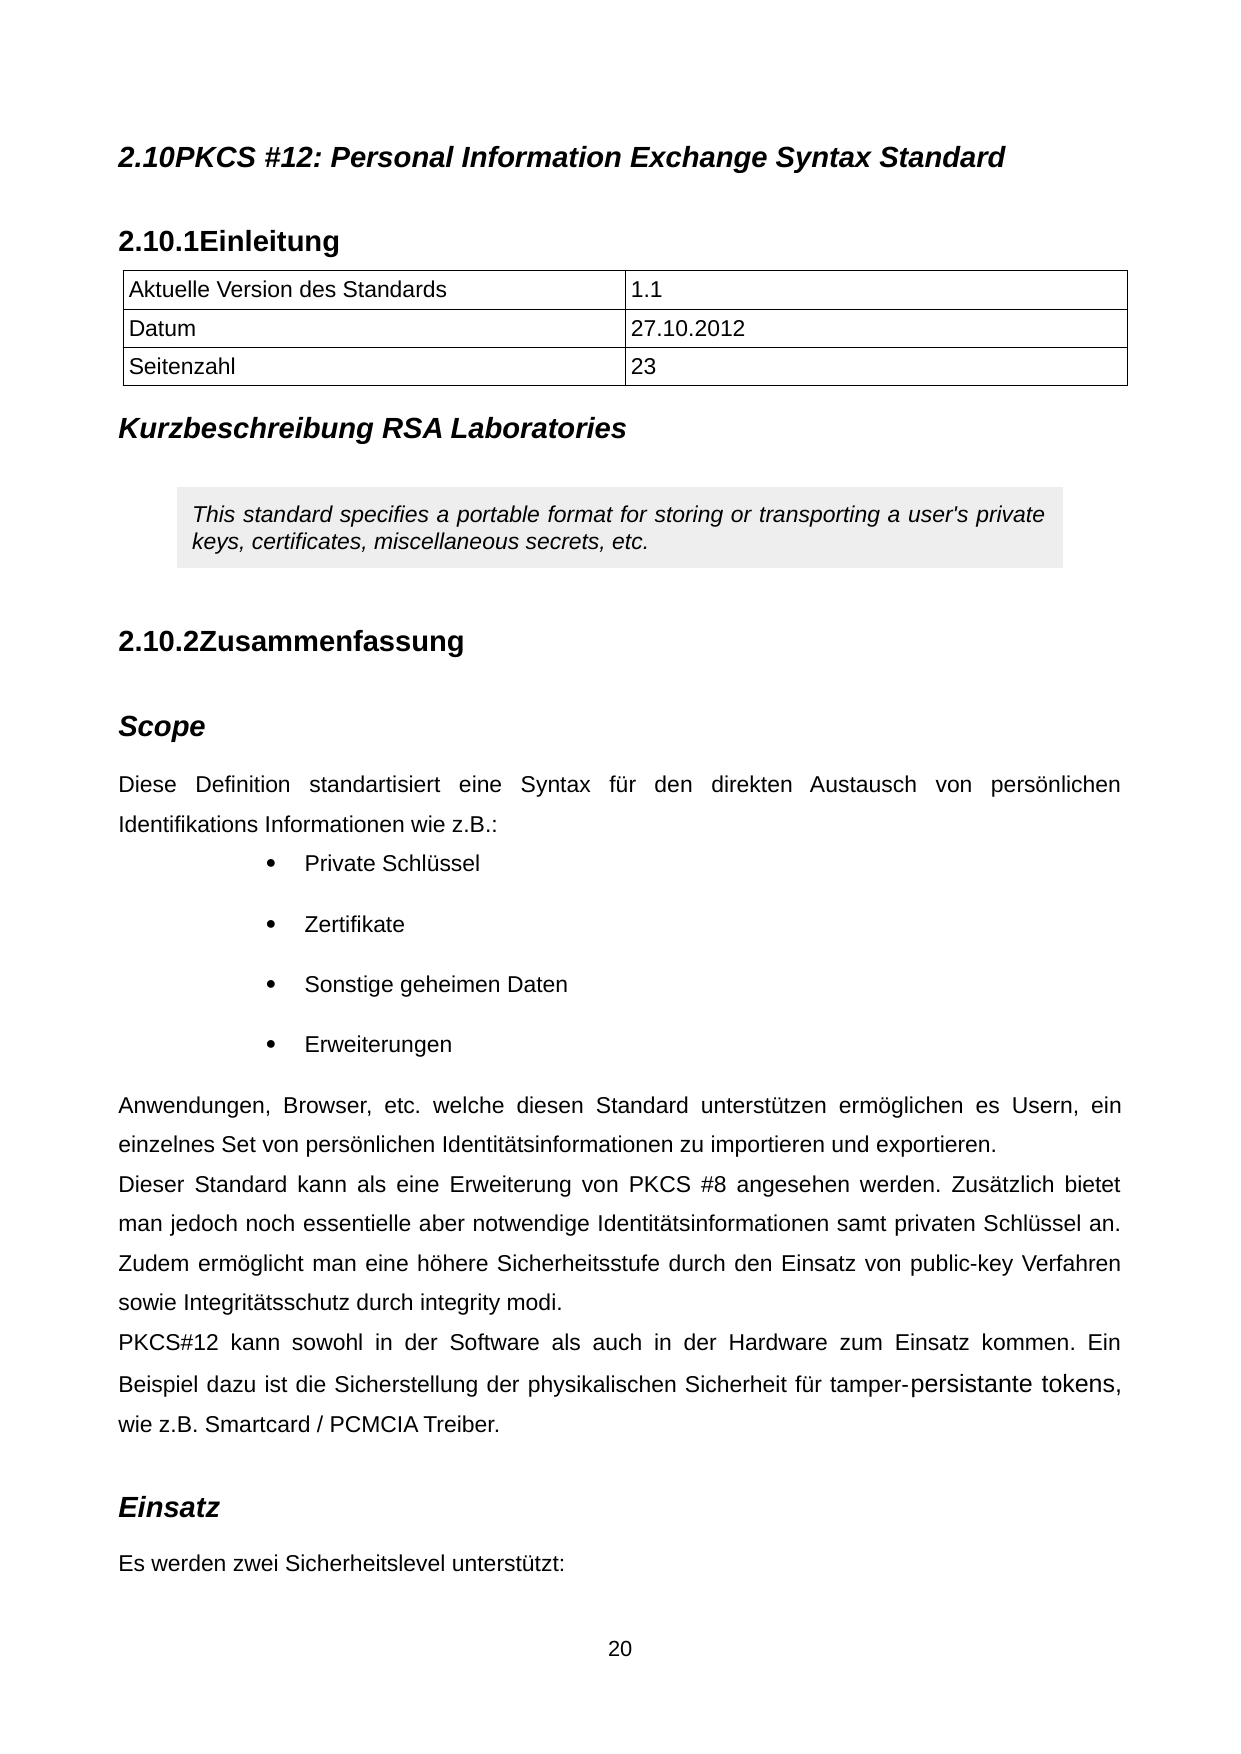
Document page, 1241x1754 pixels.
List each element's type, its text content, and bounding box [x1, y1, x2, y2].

table_cell 23 [626, 348, 1127, 385]
subtitle Zusammenfassung [118, 623, 1122, 657]
table_cell 27.10.2012 [626, 310, 1127, 347]
text Diese Definition standartisiert eine Syntax für den direkten Austausch von persönlichen Identifikations Informationen wie z.B.: [118, 771, 1122, 837]
list Erweiterungen [267, 1031, 1122, 1058]
table_header Aktuelle Version des Standards [124, 271, 625, 308]
table_header 1.1 [626, 271, 1127, 308]
text Es werden zwei Sicherheitslevel unterstützt: [118, 1550, 1122, 1576]
text PKCS#12 kann sowohl in der Software als auch in der Hardware zum Einsatz kommen. Ein Beispiel dazu ist die Sicherstellung der physikalischen Sicherheit für tamper-persistante tokens, wie z.B. Smartcard / PCMCIA Treiber. [118, 1328, 1122, 1437]
subtitle Kurzbeschreibung RSA Laboratories [118, 411, 1122, 444]
text Einsatz [118, 1490, 1122, 1523]
table_cell Datum [124, 310, 625, 347]
text Anwendungen, Browser, etc. welche diesen Standard unterstützen ermöglichen es Usern, ein einzelnes Set von persönlichen Identitätsinformationen zu importieren und exportieren. [118, 1092, 1122, 1157]
text This standard specifies a portable format for storing or transporting a user's private keys, certificates, miscellaneous secrets, etc. [177, 487, 1063, 568]
subtitle Einleitung [118, 224, 1122, 258]
list Private Schlüssel [267, 850, 1122, 877]
text Scope [118, 709, 1122, 743]
list Zertifikate [267, 911, 1122, 937]
table_cell Seitenzahl [124, 348, 625, 385]
list Sonstige geheimen Daten [267, 971, 1122, 997]
subtitle PKCS #12: Personal Information Exchange Syntax Standard [118, 140, 1122, 173]
text Dieser Standard kann als eine Erweiterung von PKCS #8 angesehen werden. Zusätzlich bietet man jedoch noch essentielle aber notwendige Identitätsinformationen samt privaten Schlüssel an. Zudem ermöglicht man eine höhere Sicherheitsstufe durch den Einsatz von public-key Verfahren sowie Integritätsschutz durch integrity modi. [118, 1171, 1122, 1315]
